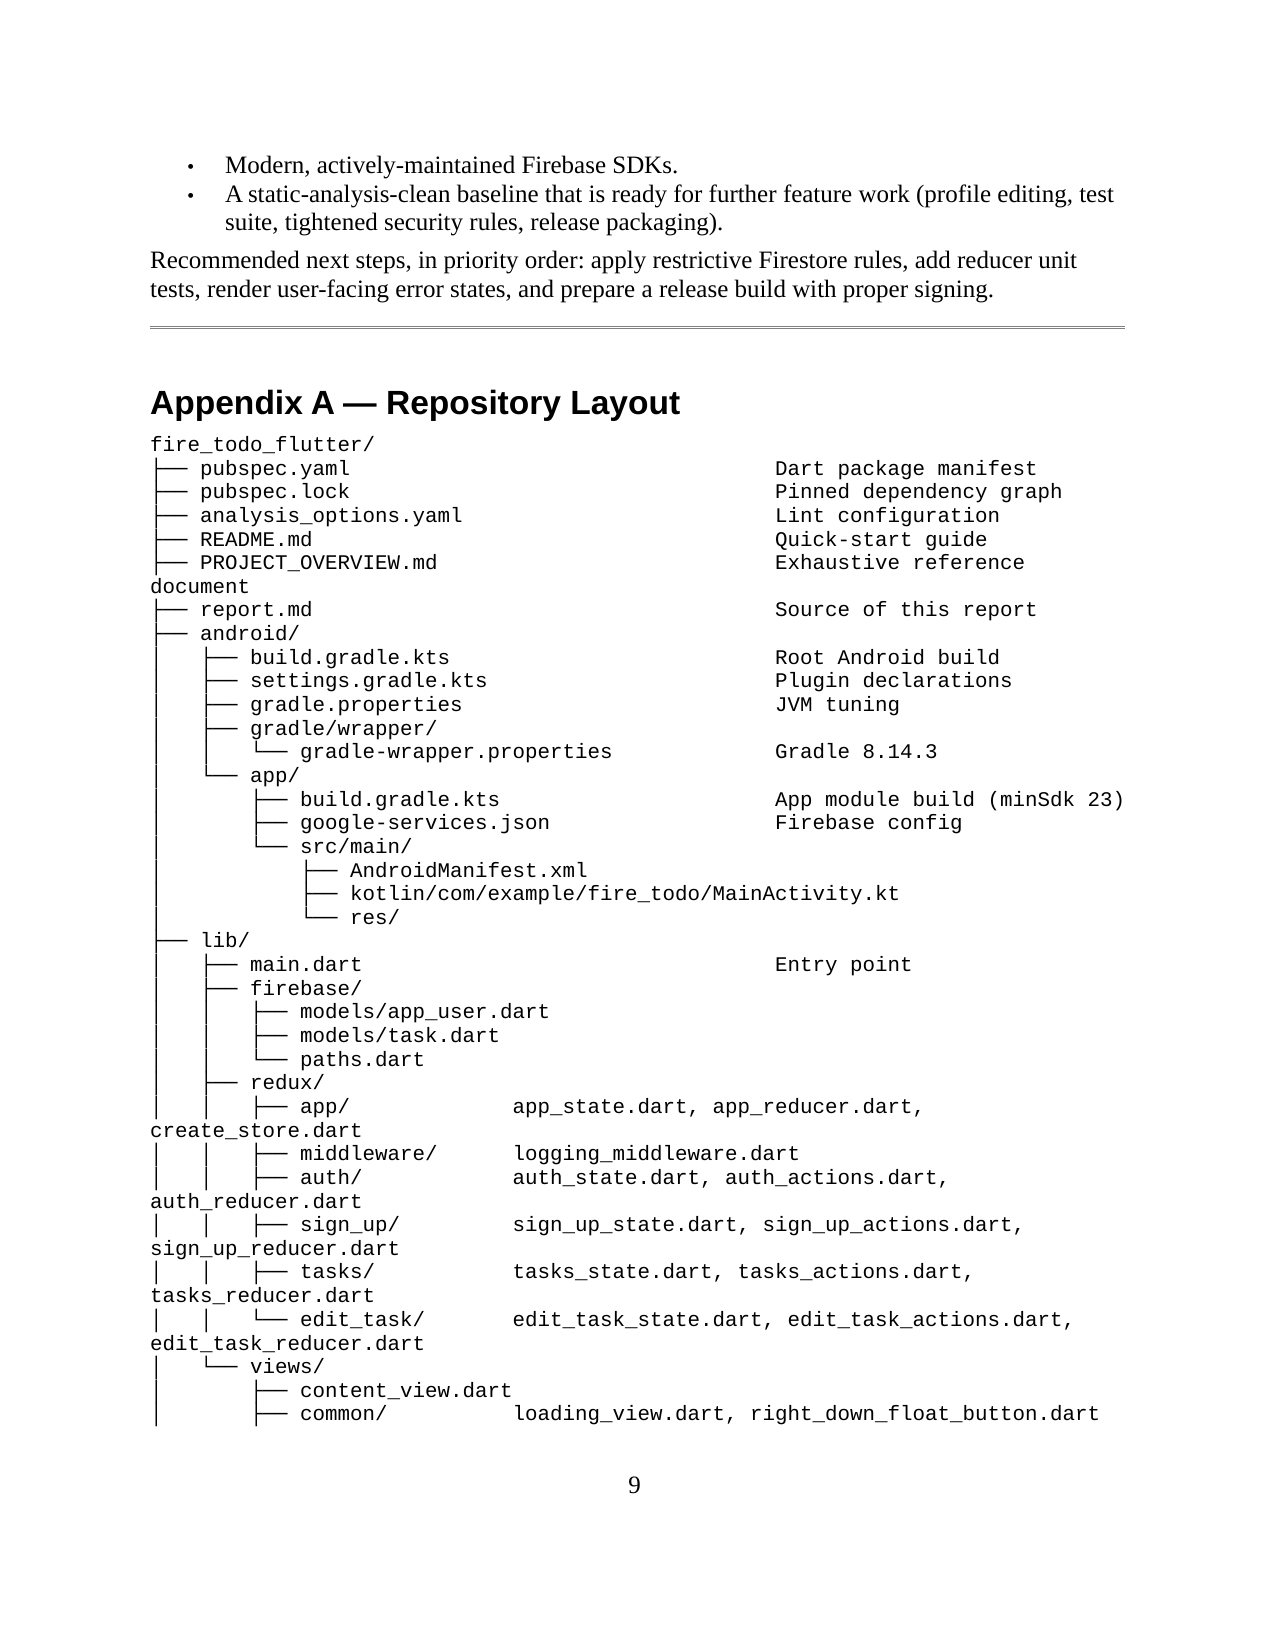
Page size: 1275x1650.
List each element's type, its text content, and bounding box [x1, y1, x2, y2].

text │ │ ├── auth/ auth_state.dart, auth_actions.dart, auth_reducer.dart [150, 1167, 1125, 1214]
text │ │ ├── models/app_user.dart [150, 1001, 1125, 1025]
list Modern, actively-maintained Firebase SDKs. [187, 150, 1125, 179]
text ├── analysis_options.yaml Lint configuration [157, 505, 1125, 528]
text │ ├── build.gradle.kts Root Android build [157, 647, 206, 670]
text │ │ └── gradle-wrapper.properties Gradle 8.14.3 [150, 741, 1125, 765]
text ├── report.md Source of this report [150, 599, 1125, 623]
text │ │ ├── sign_up/ sign_up_state.dart, sign_up_actions.dart, sign_up_reducer.dart [150, 1214, 1125, 1262]
text │ │ └── paths.dart [157, 1049, 206, 1072]
text ├── README.md Quick-start guide [150, 528, 1125, 552]
text ├── lib/ [150, 931, 1125, 954]
text │ ├── gradle.properties JVM tuning [150, 694, 1125, 718]
text ├── android/ [150, 623, 1125, 647]
text │ ├── AndroidManifest.xml [150, 859, 1125, 883]
text │ ├── build.gradle.kts App module build (minSdk 23) [257, 789, 1125, 812]
text │ │ └── paths.dart [207, 1049, 1125, 1072]
text fire_todo_flutter/ [150, 434, 1125, 458]
text │ ├── build.gradle.kts App module build (minSdk 23) [157, 789, 256, 812]
text │ ├── content_view.dart [157, 1380, 256, 1403]
text │ ├── settings.gradle.kts Plugin declarations [150, 670, 1125, 694]
text │ ├── gradle/wrapper/ [207, 718, 1125, 741]
text │ │ ├── middleware/ logging_middleware.dart [150, 1143, 1125, 1167]
text │ │ ├── tasks/ tasks_state.dart, tasks_actions.dart, tasks_reducer.dart [150, 1262, 1125, 1309]
text │ ├── content_view.dart [257, 1380, 1125, 1403]
text Recommended next steps, in priority order: apply restrictive Firestore rules, add reducer unit tests, render user-facing error states, and prepare a release build with proper signing. [150, 245, 1125, 303]
text │ ├── google-services.json Firebase config [150, 812, 1125, 836]
text ├── pubspec.lock Pinned dependency graph [150, 481, 1125, 505]
text │ ├── firebase/ [207, 978, 1125, 1001]
text │ │ ├── models/task.dart [150, 1025, 1125, 1049]
text │ ├── firebase/ [157, 978, 206, 1001]
text │ └── src/main/ [157, 836, 1125, 859]
text │ └── res/ [157, 907, 1125, 931]
text │ │ ├── app/ app_state.dart, app_reducer.dart, create_store.dart [150, 1096, 1125, 1143]
text │ ├── build.gradle.kts Root Android build [207, 647, 1125, 670]
text │ └── app/ [150, 765, 1125, 789]
subtitle Appendix A — Repository Layout [150, 383, 1125, 421]
text ├── PROJECT_OVERVIEW.md Exhaustive reference document [150, 552, 1125, 599]
text │ ├── common/ loading_view.dart, right_down_float_button.dart [150, 1403, 1125, 1427]
text │ ├── gradle/wrapper/ [157, 718, 206, 741]
text │ ├── main.dart Entry point [150, 954, 1125, 978]
text │ └── views/ [150, 1356, 1125, 1380]
text │ ├── redux/ [150, 1072, 1125, 1096]
list A static-analysis-clean baseline that is ready for further feature work (profile editing, test suite, tightened security rules, release packaging). [187, 179, 1125, 236]
text │ │ └── edit_task/ edit_task_state.dart, edit_task_actions.dart, edit_task_reducer.dart [150, 1309, 1125, 1356]
text ├── pubspec.yaml Dart package manifest [157, 458, 1125, 481]
text │ ├── kotlin/com/example/fire_todo/MainActivity.kt [150, 883, 1125, 907]
